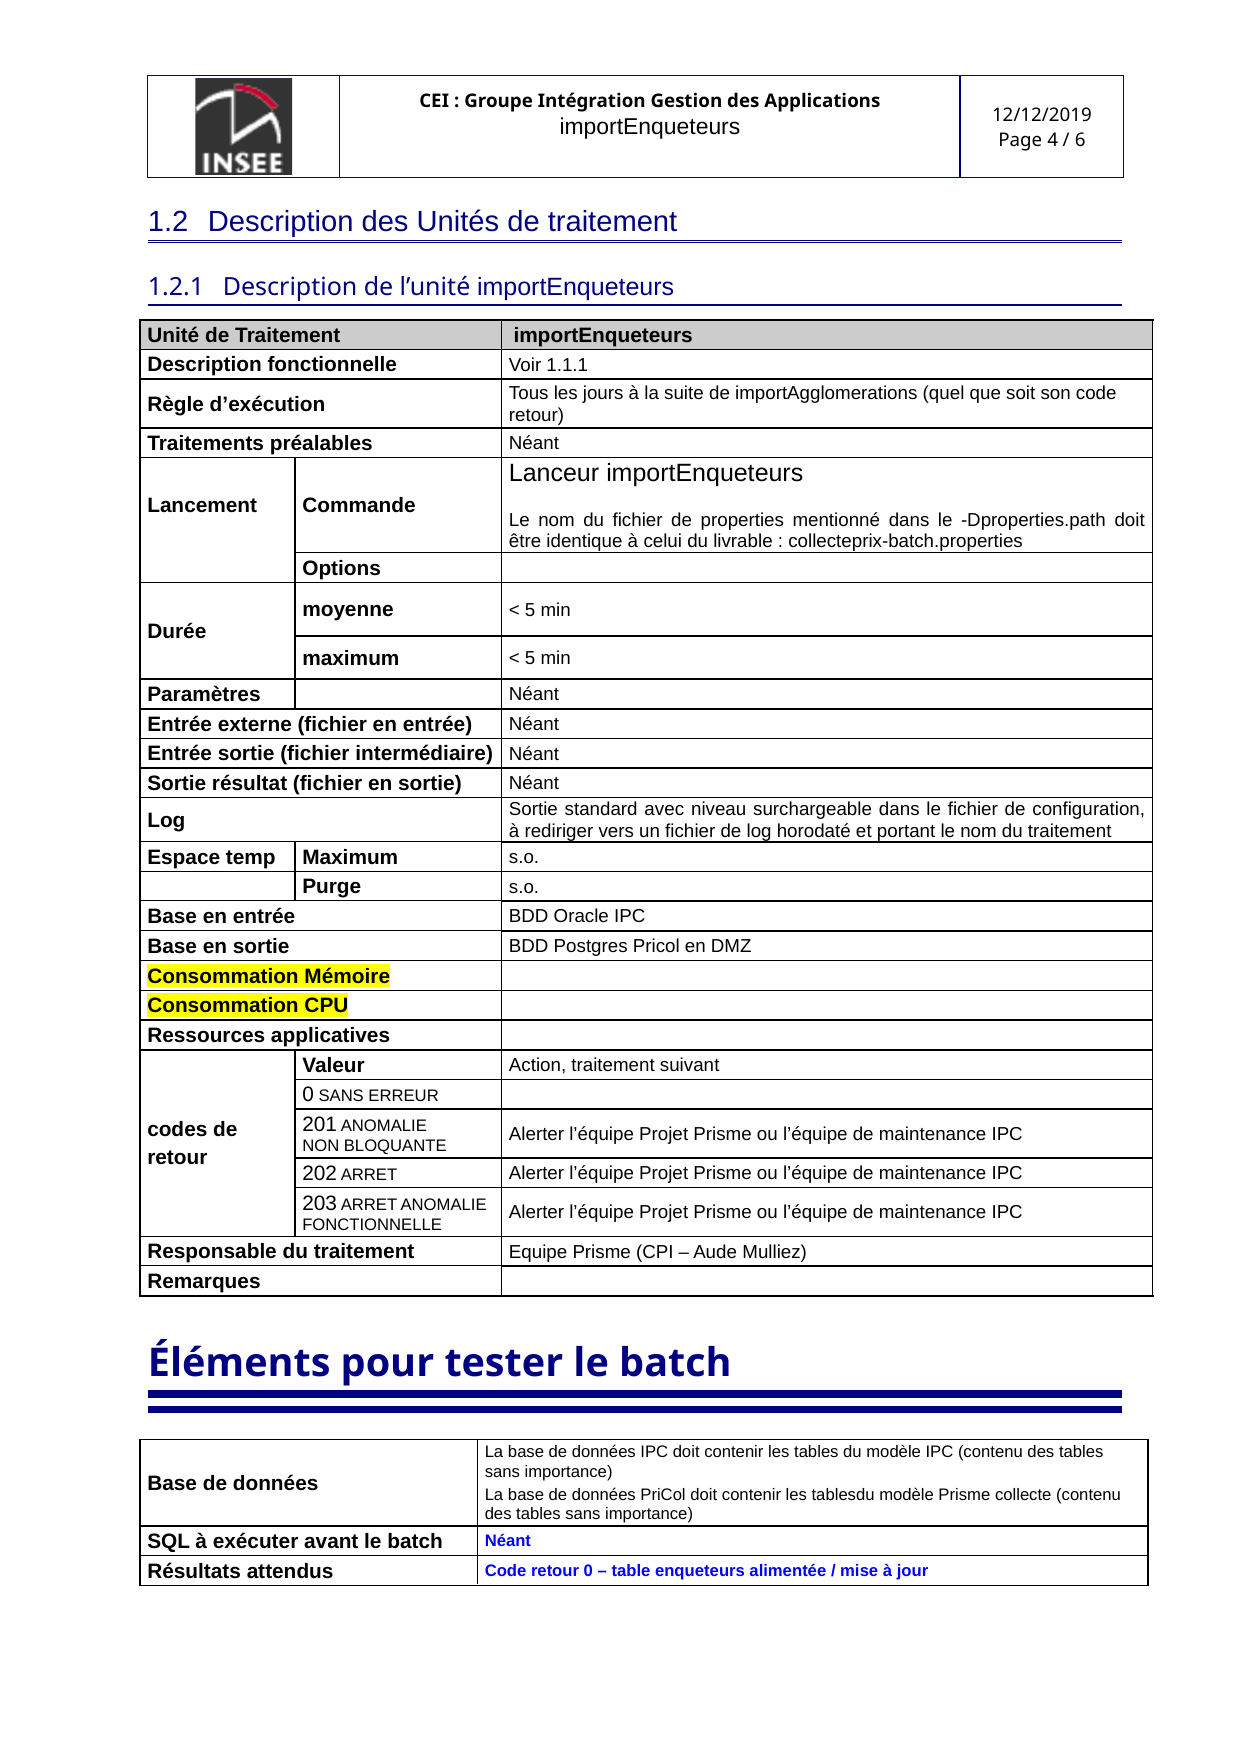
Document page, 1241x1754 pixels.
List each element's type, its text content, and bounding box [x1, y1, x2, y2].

table_cell Néant [502, 710, 1152, 737]
table_cell moyenne [296, 583, 501, 635]
table_cell [502, 1267, 1152, 1295]
table_cell 203 ARRET ANOMALIE FONCTIONNELLE [296, 1188, 501, 1236]
table_cell codes de retour [141, 1051, 294, 1236]
table_cell s.o. [502, 843, 1152, 871]
table_header Unité de Traitement [141, 321, 501, 349]
table_header importEnqueteurs [502, 321, 1152, 349]
table_cell Equipe Prisme (CPI – Aude Mulliez) [502, 1237, 1152, 1265]
table_cell Responsable du traitement [141, 1237, 501, 1265]
table_cell Durée [141, 583, 294, 678]
table_cell Entrée externe (fichier en entrée) [141, 710, 501, 737]
table_cell [502, 991, 1152, 1019]
table_cell maximum [296, 637, 501, 678]
picture [195, 78, 293, 175]
table_cell Sortie résultat (fichier en sortie) [141, 769, 501, 797]
table_cell Ressources applicatives [141, 1021, 501, 1049]
table_cell Alerter l’équipe Projet Prisme ou l’équipe de maintenance IPC [502, 1188, 1152, 1236]
table_cell Consommation Mémoire [141, 961, 501, 989]
subtitle Description des Unités de traitement [148, 204, 1122, 240]
table_cell Néant [502, 739, 1152, 767]
table_cell Base en sortie [141, 931, 501, 960]
table_cell Alerter l’équipe Projet Prisme ou l’équipe de maintenance IPC [502, 1110, 1152, 1157]
table_cell Paramètres [141, 680, 294, 708]
table_cell Description fonctionnelle [141, 350, 501, 378]
table_header La base de données IPC doit contenir les tables du modèle IPC (contenu des tables sans importance) La base de données PriCol doit contenir les tablesdu modèle Prisme collecte (contenu des tables sans importance) [478, 1440, 1147, 1525]
table_cell [502, 1080, 1152, 1108]
subtitle Éléments pour tester le batch [148, 1334, 1122, 1390]
table_cell [296, 680, 501, 708]
table_cell [502, 1021, 1152, 1049]
table_cell Alerter l’équipe Projet Prisme ou l’équipe de maintenance IPC [502, 1159, 1152, 1187]
table_cell 202 ARRET [296, 1159, 501, 1187]
table_cell 201 ANOMALIE NON BLOQUANTE [296, 1110, 501, 1157]
table_cell Néant [502, 680, 1152, 708]
table_cell Voir 1.1.1 [502, 350, 1152, 378]
table_cell Code retour 0 – table enqueteurs alimentée / mise à jour [478, 1556, 1147, 1584]
table_cell Néant [502, 769, 1152, 797]
table_cell Néant [502, 429, 1152, 457]
subtitle Description de l’unité importEnqueteurs [148, 268, 1122, 304]
table_cell Log [141, 798, 501, 841]
table_cell < 5 min [502, 637, 1152, 678]
table_header Base de données [141, 1440, 477, 1525]
table_cell Commande [296, 458, 501, 552]
table_cell [502, 553, 1152, 582]
table_cell Entrée sortie (fichier intermédiaire) [141, 739, 501, 767]
table_cell SQL à exécuter avant le batch [141, 1527, 477, 1555]
table_cell Sortie standard avec niveau surchargeable dans le fichier de configuration, à rediriger vers un fichier de log horodaté et portant le nom du traitement [502, 798, 1152, 841]
table_cell [502, 961, 1152, 989]
table_cell Action, traitement suivant [502, 1051, 1152, 1078]
table_cell Consommation CPU [141, 991, 501, 1019]
table_cell Traitements préalables [141, 429, 501, 457]
table_cell Base en entrée [141, 901, 501, 930]
table_cell Lanceur importEnqueteurs Le nom du fichier de properties mentionné dans le -Dproperties.path doit être identique à celui du livrable : collecteprix-batch.properties [502, 458, 1152, 552]
table_cell [141, 552, 294, 582]
subtitle [148, 1398, 1122, 1406]
table_cell Résultats attendus [141, 1556, 477, 1584]
table_cell 0 SANS ERREUR [296, 1080, 501, 1108]
table_cell Lancement [141, 458, 294, 552]
table_cell Valeur [296, 1051, 501, 1078]
table_cell Espace temp [141, 842, 294, 871]
table_cell Purge [296, 872, 501, 900]
table_cell Maximum [296, 842, 501, 871]
table_cell Tous les jours à la suite de importAgglomerations (quel que soit son code retour) [502, 380, 1152, 427]
table_cell Options [296, 553, 501, 582]
table_cell s.o. [502, 872, 1152, 900]
table_cell Remarques [141, 1266, 501, 1295]
table_cell BDD Postgres Pricol en DMZ [502, 932, 1152, 960]
table_cell < 5 min [502, 583, 1152, 635]
table_cell [141, 872, 294, 900]
table_cell Règle d’exécution [141, 380, 501, 427]
table_cell BDD Oracle IPC [502, 902, 1152, 930]
table_cell Néant [478, 1527, 1147, 1555]
